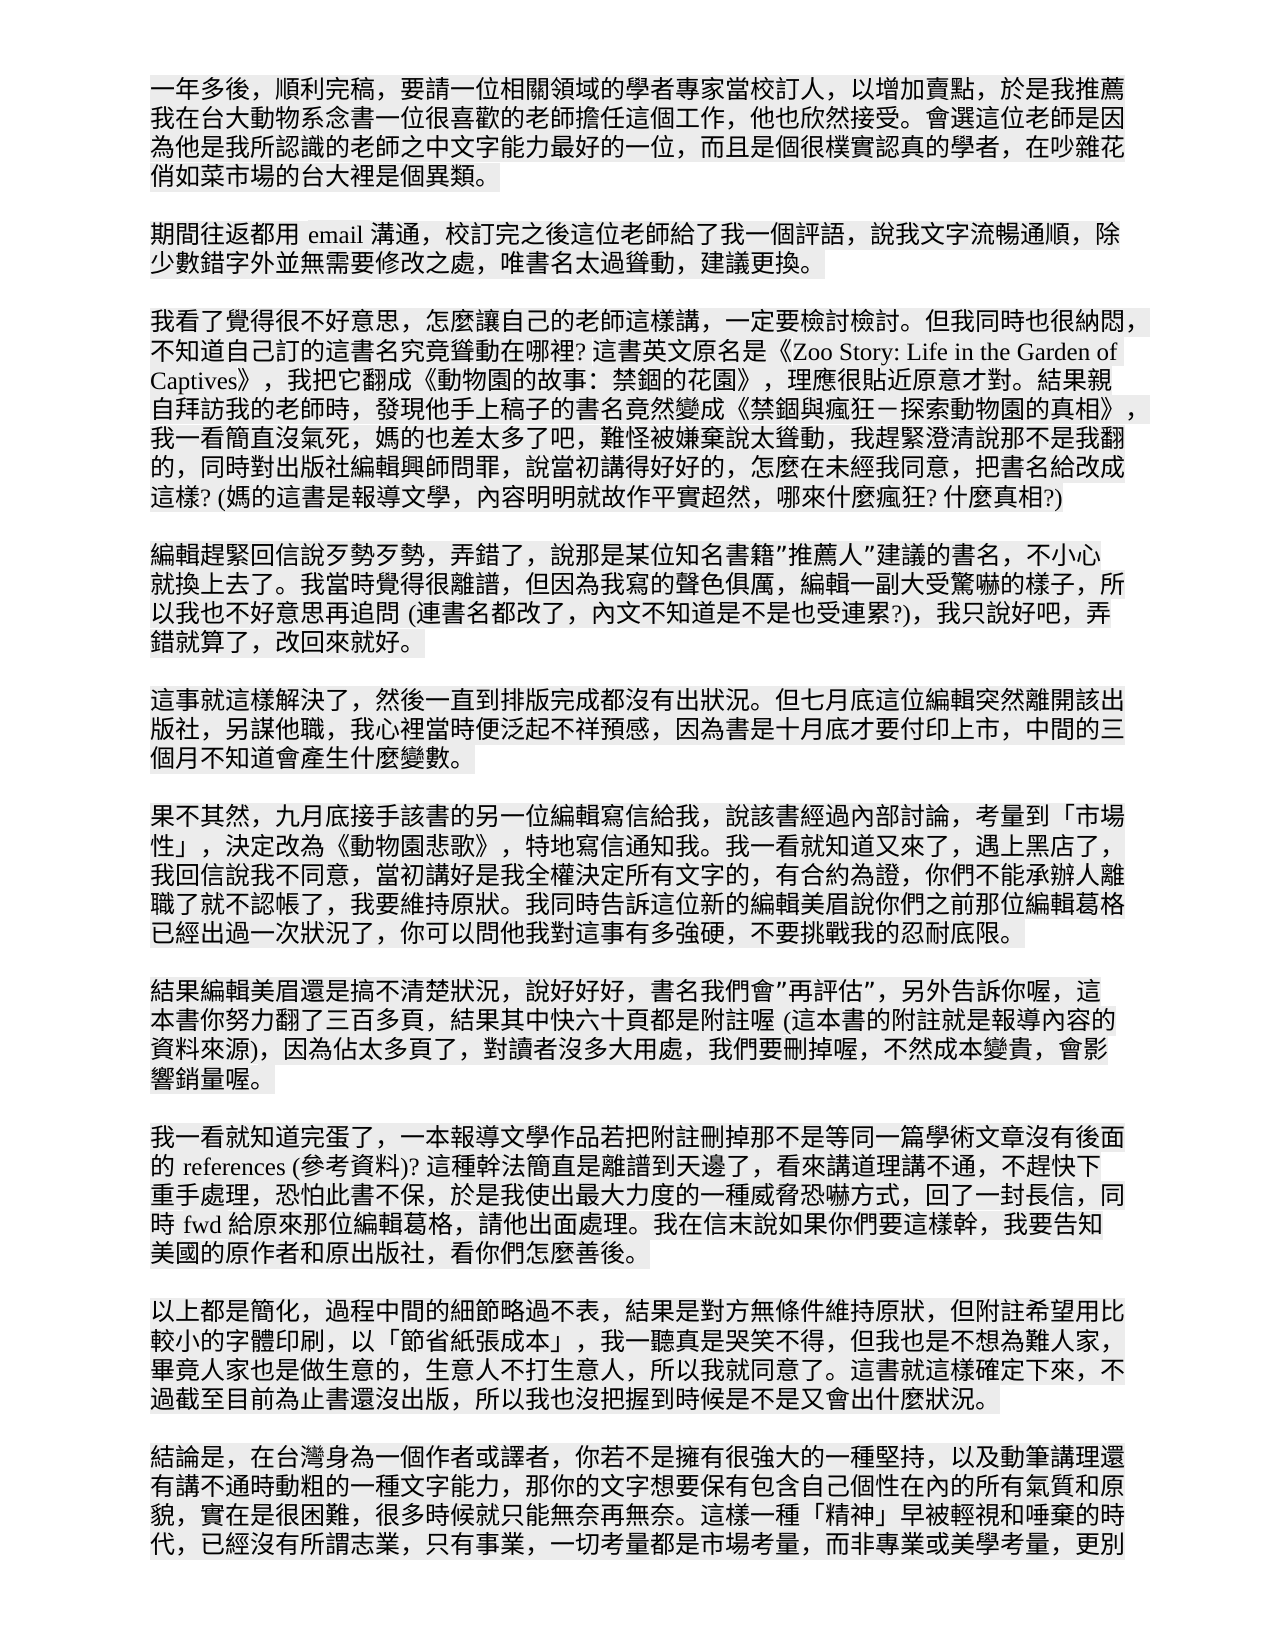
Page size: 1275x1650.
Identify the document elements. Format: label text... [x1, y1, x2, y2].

text 台灣什麼報什麼社的(或者應該說整個台灣菁英界)，一方面像是有某種文字潔癖，對任何”不乾淨”的用詞遣字敏感得要命，好像看到一句髒話就會世界崩壞一樣，另一方面往往又強烈喜愛各種聳動鹹濕誇張的標題和描述，愈重鹹愈挑動愈好。這就好像一個人一下子是白雪公主，碰到一點灰塵就會死喔，下一秒卻搖身一變成為痴漢大叔，努力毛手毛腳大肆性騷擾。奇怪的是大部份人都不覺得這種精神分裂有什麼不妥。 對這種文字上的異常錯亂和偏執我覺得是種奴性，主流大眾的當下口味和禁忌是什麼，各報各社就會努力端出什麼菜，以迎合兩千三百萬個主子。愛吃口味超重的麻辣臭豆腐? 沒問題~ 叫辣妹端上來! 要多臭就有多臭，要多辣有多辣~ 唯一不能加鴨血? 可是…麻辣臭豆腐裡本來就有鴨血耶…什麼? 看到血覺得好殘忍? 好吧，我用手給你撈起來! 這樣一種餐廳，你不要期待它會有多尊重廚師了，廚師是誰根本不重要，衛生更不重要，菜色夯不夯，有沒有犯禁忌才是重點。 一年半前因朋友介紹，晨星出版社找上我，說有本原文書要在台灣發行中文版，希望我能擔任該書的翻譯工作。因為是我喜歡的動物題材，我表示有很高意願，一切願意配合，但唯一條件是不允許任何人在未經我同意下更動包括書名內文的任何一個文字 (除非有錯字或錯譯)。該編輯說好啊好啊，好難得遇到「這麼重視自己文字」的譯者喔! 看了好高興喔! 一定照辦。但我看他顯然不是真正明白我的意思，我的意思是你要是膽敢隨便私自更動我的文字，我就會跟你拼命 (當然我沒有這麼說)，而且依我對台灣出版社的瞭解，作者譯者之文字權利可說根本不存在，不事前聲明的話就形同任人宰割，所以我還特地把這個要求列在合約裡，以求保障。 一年多後，順利完稿，要請一位相關領域的學者專家當校訂人，以增加賣點，於是我推薦我在台大動物系念書一位很喜歡的老師擔任這個工作，他也欣然接受。會選這位老師是因為他是我所認識的老師之中文字能力最好的一位，而且是個很樸實認真的學者，在吵雜花俏如菜市場的台大裡是個異類。 期間往返都用 email 溝通，校訂完之後這位老師給了我一個評語，說我文字流暢通順，除少數錯字外並無需要修改之處，唯書名太過聳動，建議更換。 我看了覺得很不好意思，怎麼讓自己的老師這樣講，一定要檢討檢討。但我同時也很納悶，不知道自己訂的這書名究竟聳動在哪裡? 這書英文原名是《Zoo Story: Life in the Garden of Captives》，我把它翻成《動物園的故事：禁錮的花園》，理應很貼近原意才對。結果親自拜訪我的老師時，發現他手上稿子的書名竟然變成《禁錮與瘋狂－探索動物園的真相》，我一看簡直沒氣死，媽的也差太多了吧，難怪被嫌棄說太聳動，我趕緊澄清說那不是我翻的，同時對出版社編輯興師問罪，說當初講得好好的，怎麼在未經我同意，把書名給改成這樣? (媽的這書是報導文學，內容明明就故作平實超然，哪來什麼瘋狂? 什麼真相?) 編輯趕緊回信說歹勢歹勢，弄錯了，說那是某位知名書籍”推薦人”建議的書名，不小心就換上去了。我當時覺得很離譜，但因為我寫的聲色俱厲，編輯一副大受驚嚇的樣子，所以我也不好意思再追問 (連書名都改了，內文不知道是不是也受連累?)，我只說好吧，弄錯就算了，改回來就好。 這事就這樣解決了，然後一直到排版完成都沒有出狀況。但七月底這位編輯突然離開該出版社，另謀他職，我心裡當時便泛起不祥預感，因為書是十月底才要付印上市，中間的三個月不知道會產生什麼變數。 果不其然，九月底接手該書的另一位編輯寫信給我，說該書經過內部討論，考量到「市場性」，決定改為《動物園悲歌》，特地寫信通知我。我一看就知道又來了，遇上黑店了，我回信說我不同意，當初講好是我全權決定所有文字的，有合約為證，你們不能承辦人離職了就不認帳了，我要維持原狀。我同時告訴這位新的編輯美眉說你們之前那位編輯葛格已經出過一次狀況了，你可以問他我對這事有多強硬，不要挑戰我的忍耐底限。 結果編輯美眉還是搞不清楚狀況，說好好好，書名我們會”再評估”，另外告訴你喔，這本書你努力翻了三百多頁，結果其中快六十頁都是附註喔 (這本書的附註就是報導內容的資料來源)，因為佔太多頁了，對讀者沒多大用處，我們要刪掉喔，不然成本變貴，會影響銷量喔。 我一看就知道完蛋了，一本報導文學作品若把附註刪掉那不是等同一篇學術文章沒有後面的 references (參考資料)? 這種幹法簡直是離譜到天邊了，看來講道理講不通，不趕快下重手處理，恐怕此書不保，於是我使出最大力度的一種威脅恐嚇方式，回了一封長信，同時 fwd 給原來那位編輯葛格，請他出面處理。我在信末說如果你們要這樣幹，我要告知美國的原作者和原出版社，看你們怎麼善後。 以上都是簡化，過程中間的細節略過不表，結果是對方無條件維持原狀，但附註希望用比較小的字體印刷，以「節省紙張成本」，我一聽真是哭笑不得，但我也是不想為難人家，畢竟人家也是做生意的，生意人不打生意人，所以我就同意了。這書就這樣確定下來，不過截至目前為止書還沒出版，所以我也沒把握到時候是不是又會出什麼狀況。 結論是，在台灣身為一個作者或譯者，你若不是擁有很強大的一種堅持，以及動筆講理還有講不通時動粗的一種文字能力，那你的文字想要保有包含自己個性在內的所有氣質和原貌，實在是很困難，很多時候就只能無奈再無奈。這樣一種「精神」早被輕視和唾棄的時代，已經沒有所謂志業，只有事業，一切考量都是市場考量，而非專業或美學考量，更別說什麼理想了。 我能同意在商言商，出版社要賣什麼書有時候是要看客人臉色，說來有點身不由己，但你決定賣什麼菜之後就該好好賣，不能掛出羊頭賣狗肉，不能當初滿口理想要賣蝦仁炒飯，找了各大名廚坐鎮，結果端上桌前發現客人愛吃肉就擅自加上一堆肉絲，然後把飯量偷偷減半，這不是做生意，這是胡搞。 有這樣一種餐廳，再好的廚師都只能拿寶刀切菜瓜，餵養一些被寵壞而毫無味覺鑑賞力的食客。 [150, 75, 1125, 1560]
